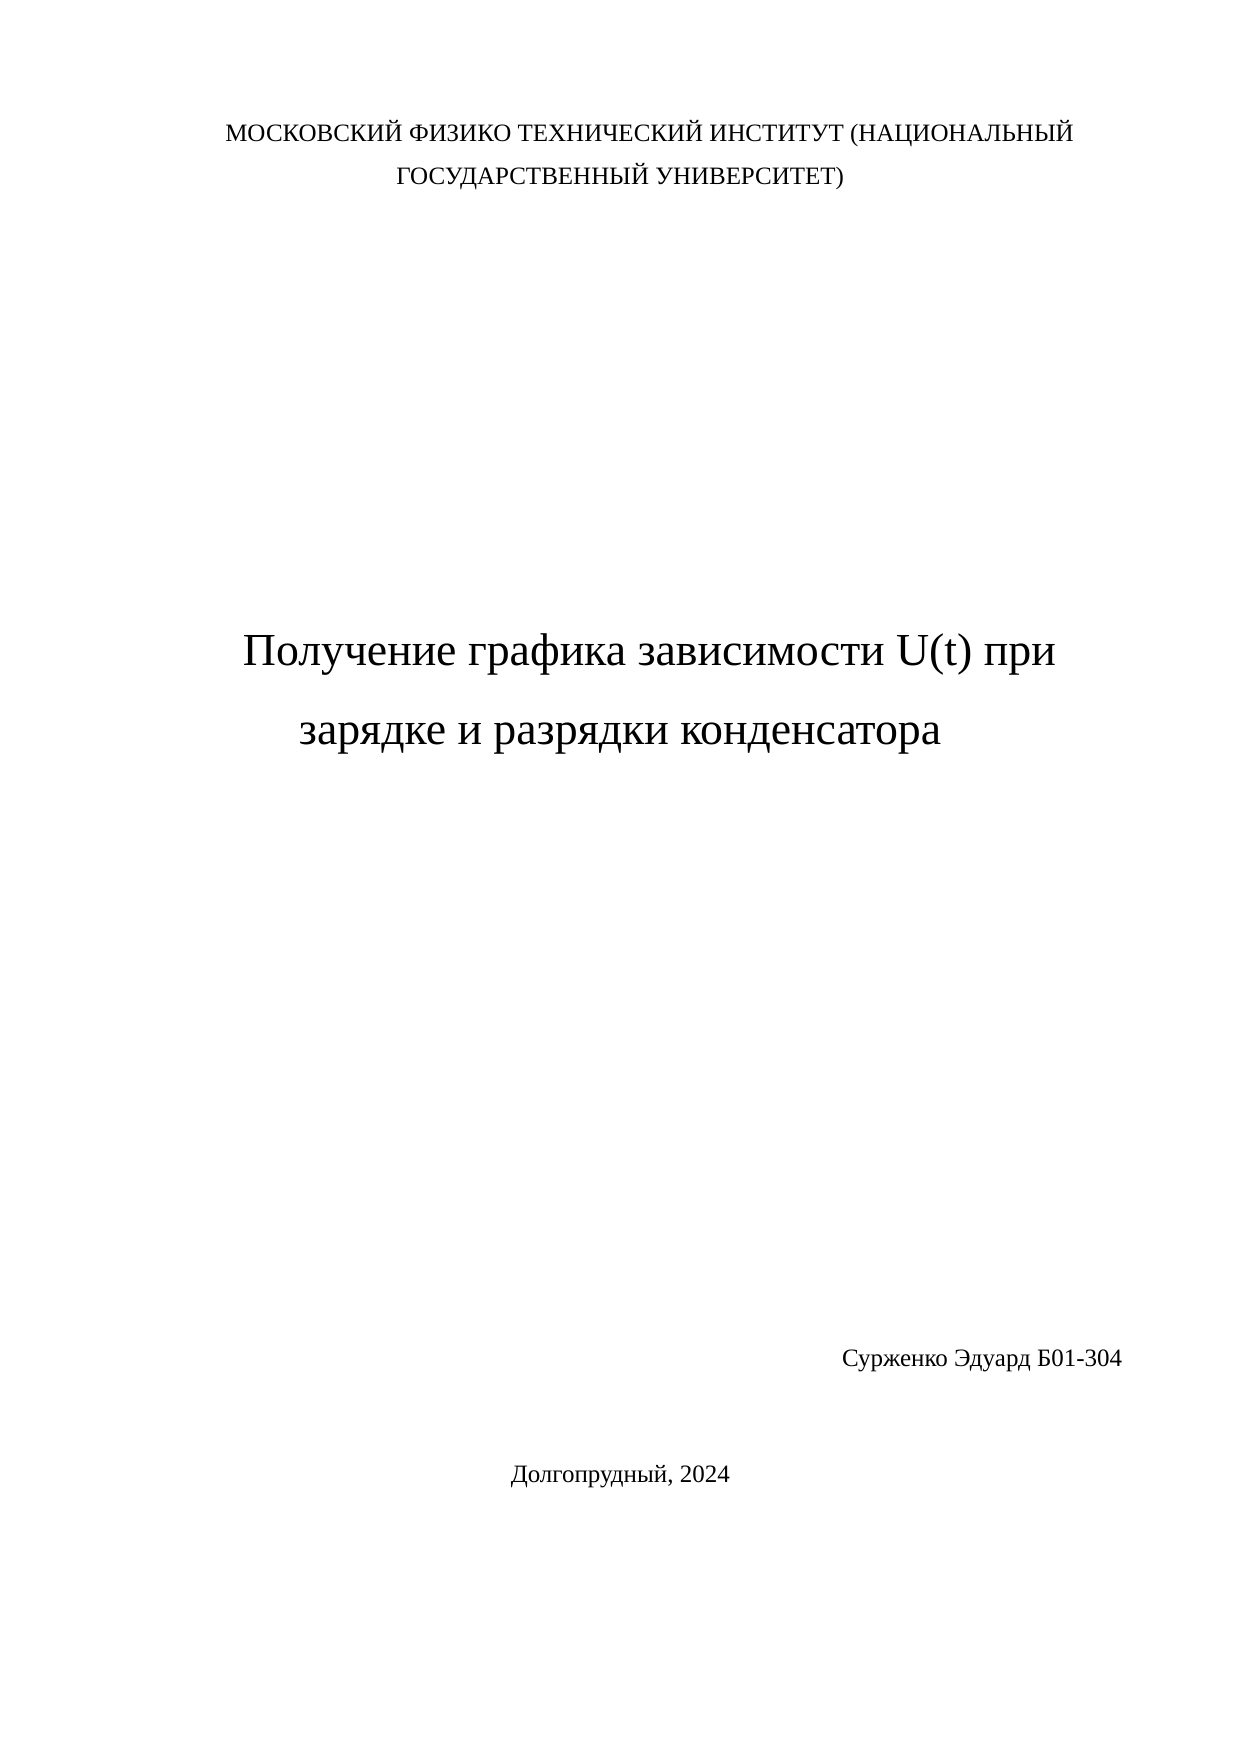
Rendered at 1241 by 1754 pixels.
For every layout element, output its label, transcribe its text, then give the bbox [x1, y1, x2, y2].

text Сурженко Эдуард Б01-304 [118, 1343, 1122, 1372]
text Долгопрудный, 2024 [118, 1459, 1122, 1487]
text МОСКОВСКИЙ ФИЗИКО ТЕХНИЧЕСКИЙ ИНСТИТУТ (НАЦИОНАЛЬНЫЙ ГОСУДАРСТВЕННЫЙ УНИВЕРСИТЕТ) [118, 118, 1122, 190]
text Получение графика зависимости U(t) при зарядке и разрядки конденсатора [118, 623, 1122, 755]
